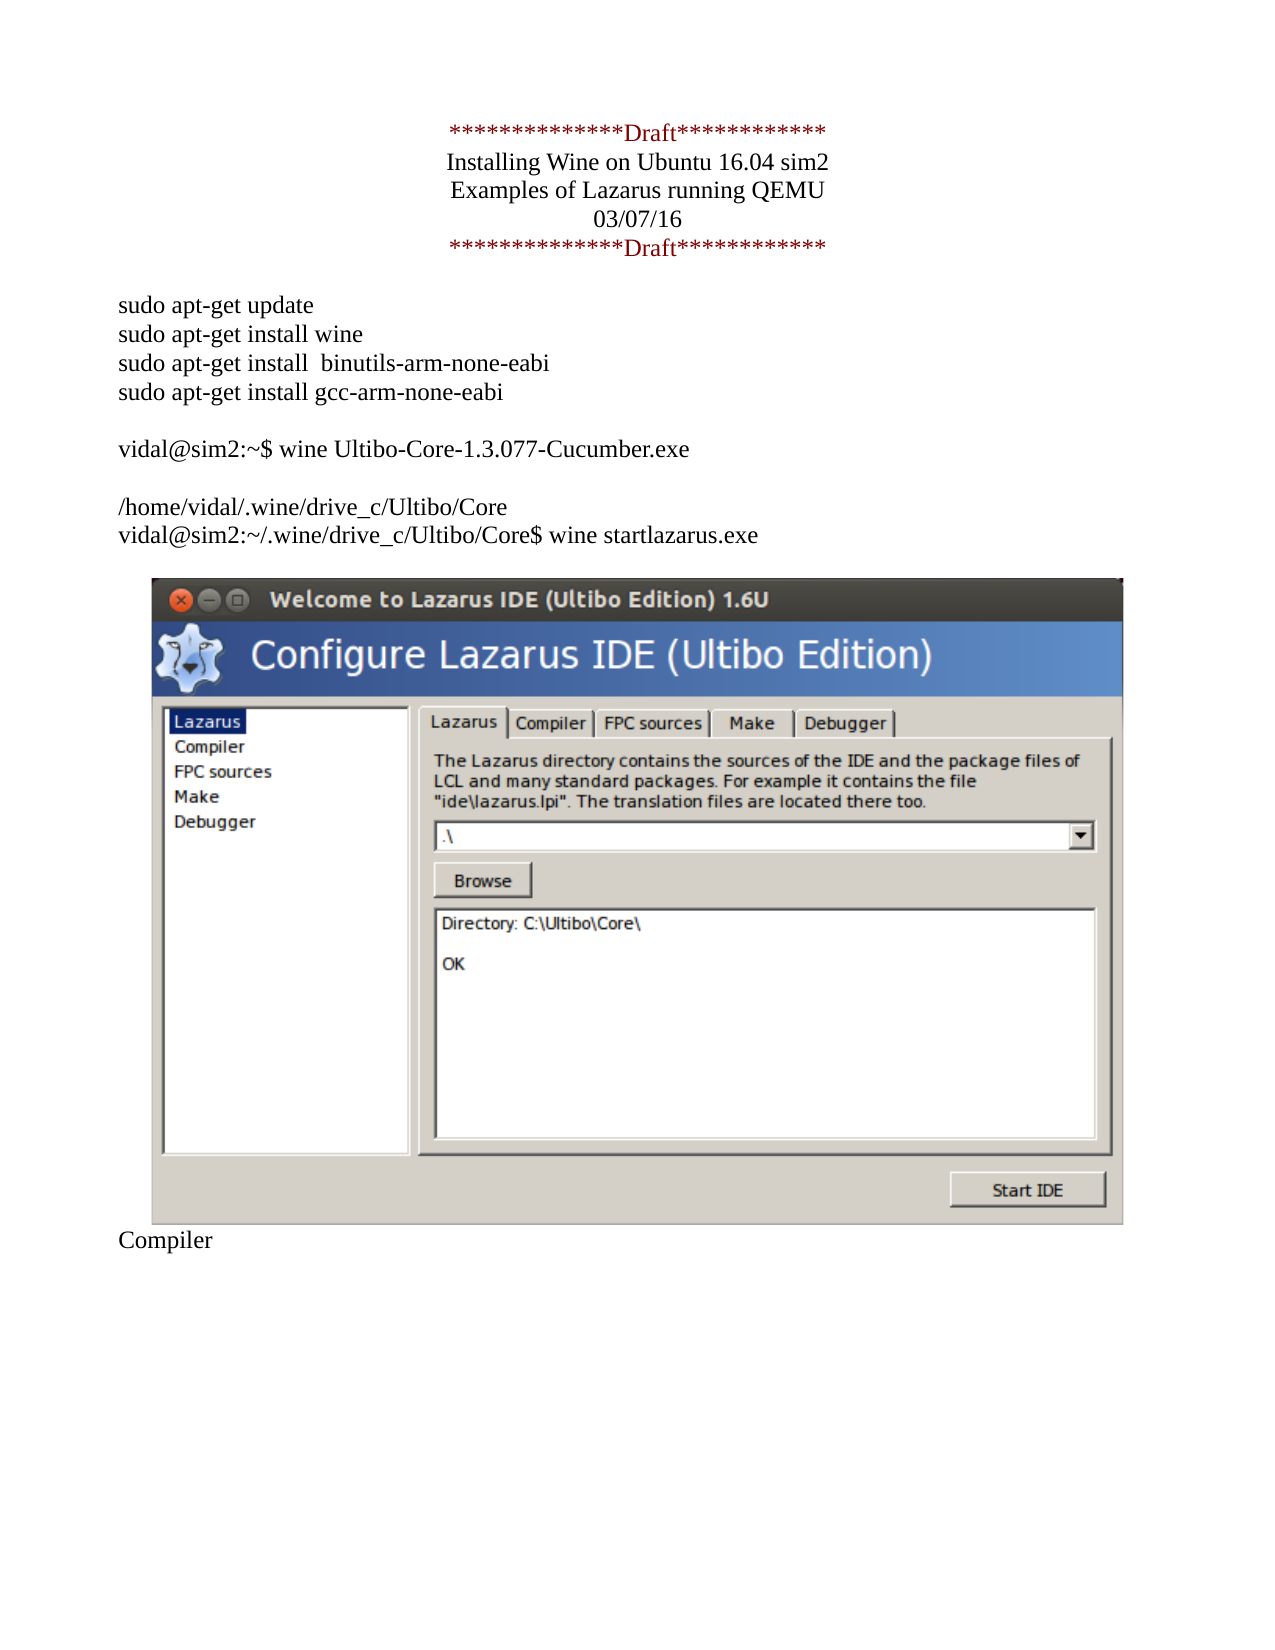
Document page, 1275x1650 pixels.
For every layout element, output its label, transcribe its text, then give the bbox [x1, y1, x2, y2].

text /home/vidal/.wine/drive_c/Ultibo/Core [118, 492, 1157, 521]
text sudo apt-get install wine [118, 319, 1157, 348]
text sudo apt-get install gcc-arm-none-eabi [118, 377, 1157, 406]
text sudo apt-get update [118, 291, 1157, 319]
text **************Draft************ [118, 233, 1157, 262]
text vidal@sim2:~$ wine Ultibo-Core-1.3.077-Cucumber.exe [118, 434, 1157, 463]
text Installing Wine on Ubuntu 16.04 sim2 [118, 147, 1157, 176]
text **************Draft************ [118, 118, 1157, 147]
text 03/07/16 [118, 204, 1157, 233]
text vidal@sim2:~/.wine/drive_c/Ultibo/Core$ wine startlazarus.exe [118, 521, 1157, 549]
text Examples of Lazarus running QEMU [118, 176, 1157, 204]
picture [151, 578, 1124, 1225]
text sudo apt-get install binutils-arm-none-eabi [118, 348, 1157, 377]
text Compiler [118, 1003, 1157, 1254]
